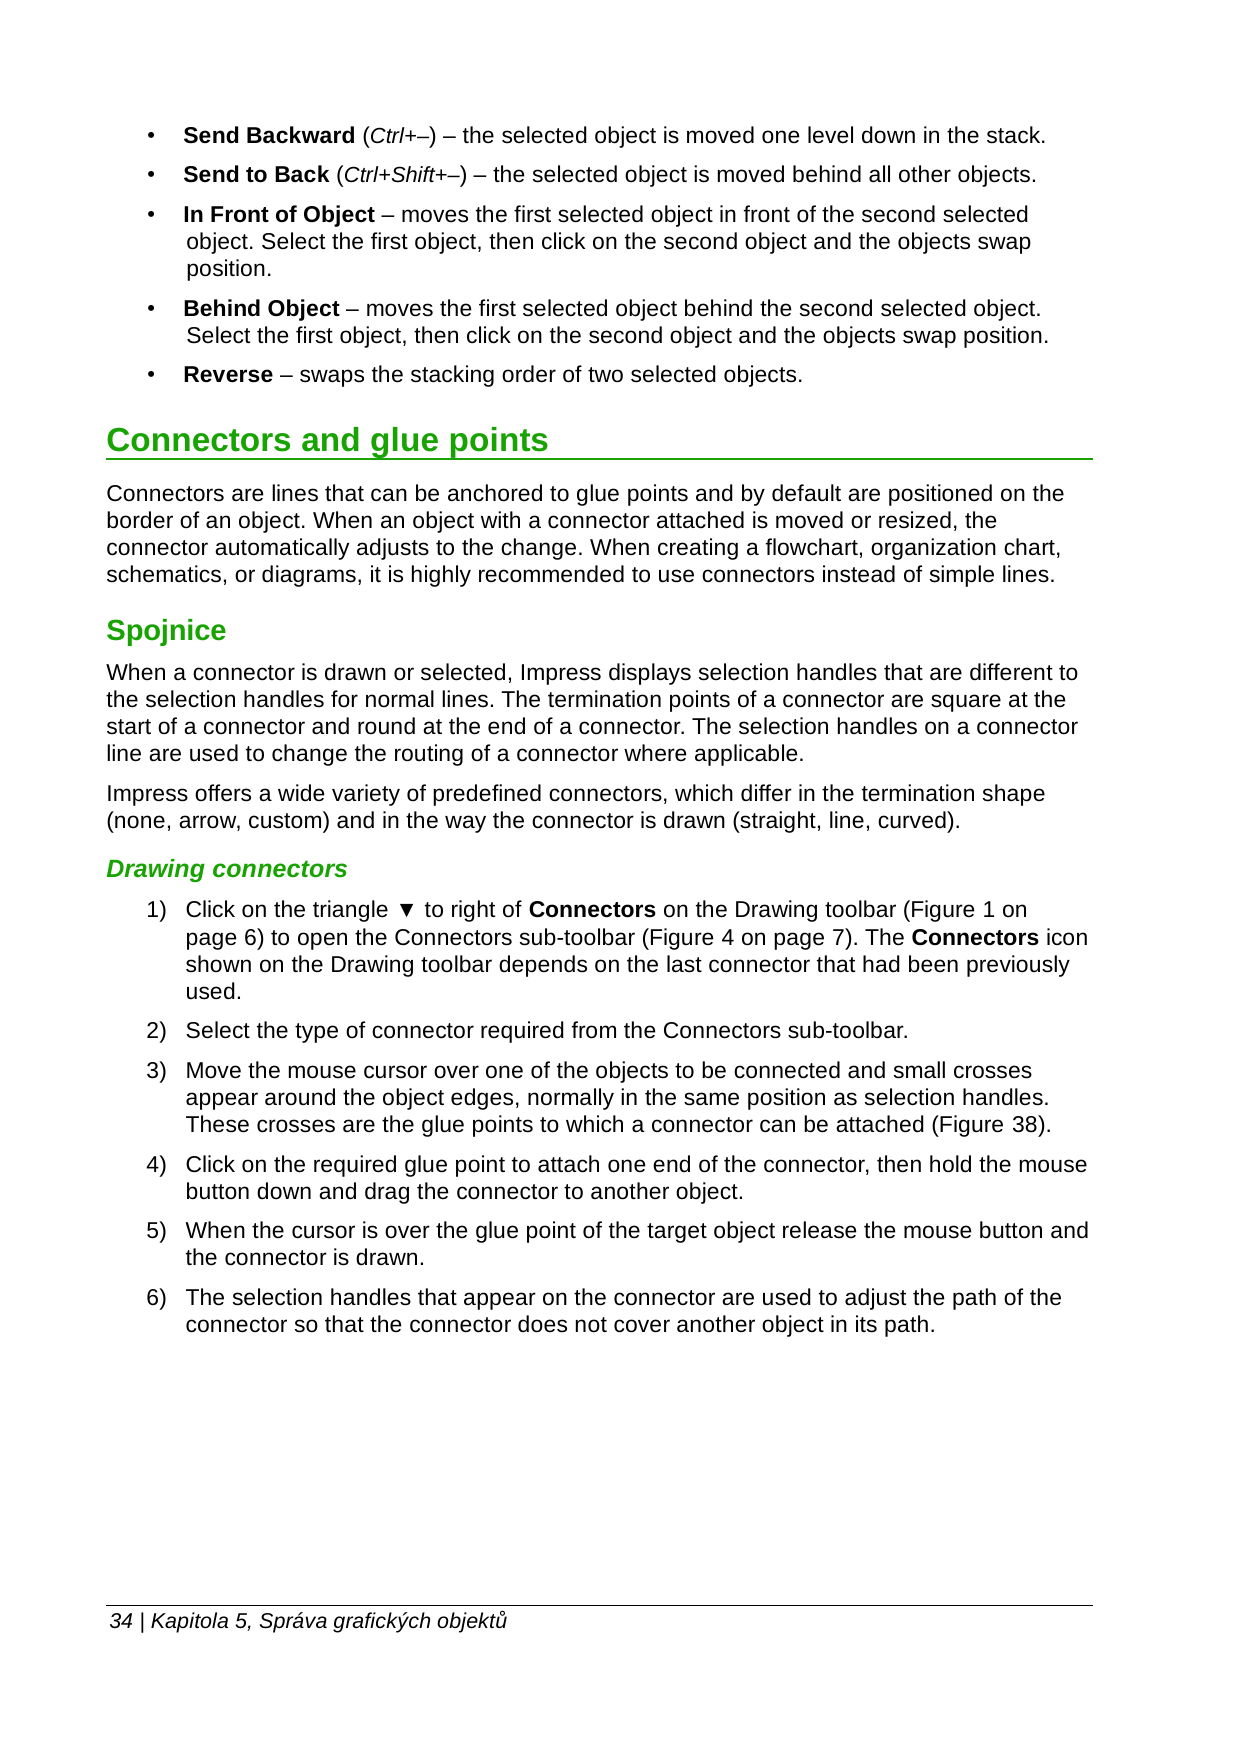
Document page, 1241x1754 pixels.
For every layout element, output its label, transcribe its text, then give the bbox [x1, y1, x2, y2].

subtitle Spojnice [106, 612, 1093, 646]
list When the cursor is over the glue point of the target object release the mouse button and the connector is drawn. [167, 1217, 1093, 1271]
subtitle Connectors and glue points [106, 420, 1093, 458]
list Click on the required glue point to attach one end of the connector, then hold the mouse button down and drag the connector to another object. [167, 1150, 1093, 1204]
list Select the type of connector required from the Connectors sub-toolbar. [167, 1017, 1093, 1044]
list Send Backward (Ctrl+–) – the selected object is moved one level down in the stack. [144, 118, 1093, 148]
subtitle Drawing connectors [106, 854, 1093, 883]
list Send to Back (Ctrl+Shift+–) – the selected object is moved behind all other objects. [144, 158, 1093, 188]
list Click on the triangle ▼ to right of Connectors on the Drawing toolbar (Figure 1 on page 6) to open the Connectors sub-toolbar (Figure 4 on page 7). The Connectors icon shown on the Drawing toolbar depends on the last connector that had been previously used. [167, 896, 1093, 1004]
list The selection handles that appear on the connector are used to adjust the path of the connector so that the connector does not cover another object in its path. [167, 1283, 1093, 1337]
text Impress offers a wide variety of predefined connectors, which differ in the termination shape (none, arrow, custom) and in the way the connector is drawn (straight, line, curved). [106, 779, 1093, 833]
text Connectors are lines that can be anchored to glue points and by default are positioned on the border of an object. When an object with a connector attached is moved or resized, the connector automatically adjusts to the change. When creating a flowchart, organization chart, schematics, or diagrams, it is highly recommended to use connectors instead of simple lines. [106, 479, 1093, 587]
list Reverse – swaps the stacking order of two selected objects. [144, 358, 1093, 391]
text When a connector is drawn or selected, Impress displays selection handles that are different to the selection handles for normal lines. The termination points of a connector are square at the start of a connector and round at the end of a connector. The selection handles on a connector line are used to change the routing of a connector where applicable. [106, 658, 1093, 767]
list Behind Object – moves the first selected object behind the second selected object. Select the first object, then click on the second object and the objects swap position. [144, 291, 1093, 348]
list In Front of Object – moves the first selected object in front of the second selected object. Select the first object, then click on the second object and the objects swap position. [144, 197, 1093, 281]
list Move the mouse cursor over one of the objects to be connected and small crosses appear around the object edges, normally in the same position as selection handles. These crosses are the glue points to which a connector can be attached (Figure 38). [167, 1056, 1093, 1137]
